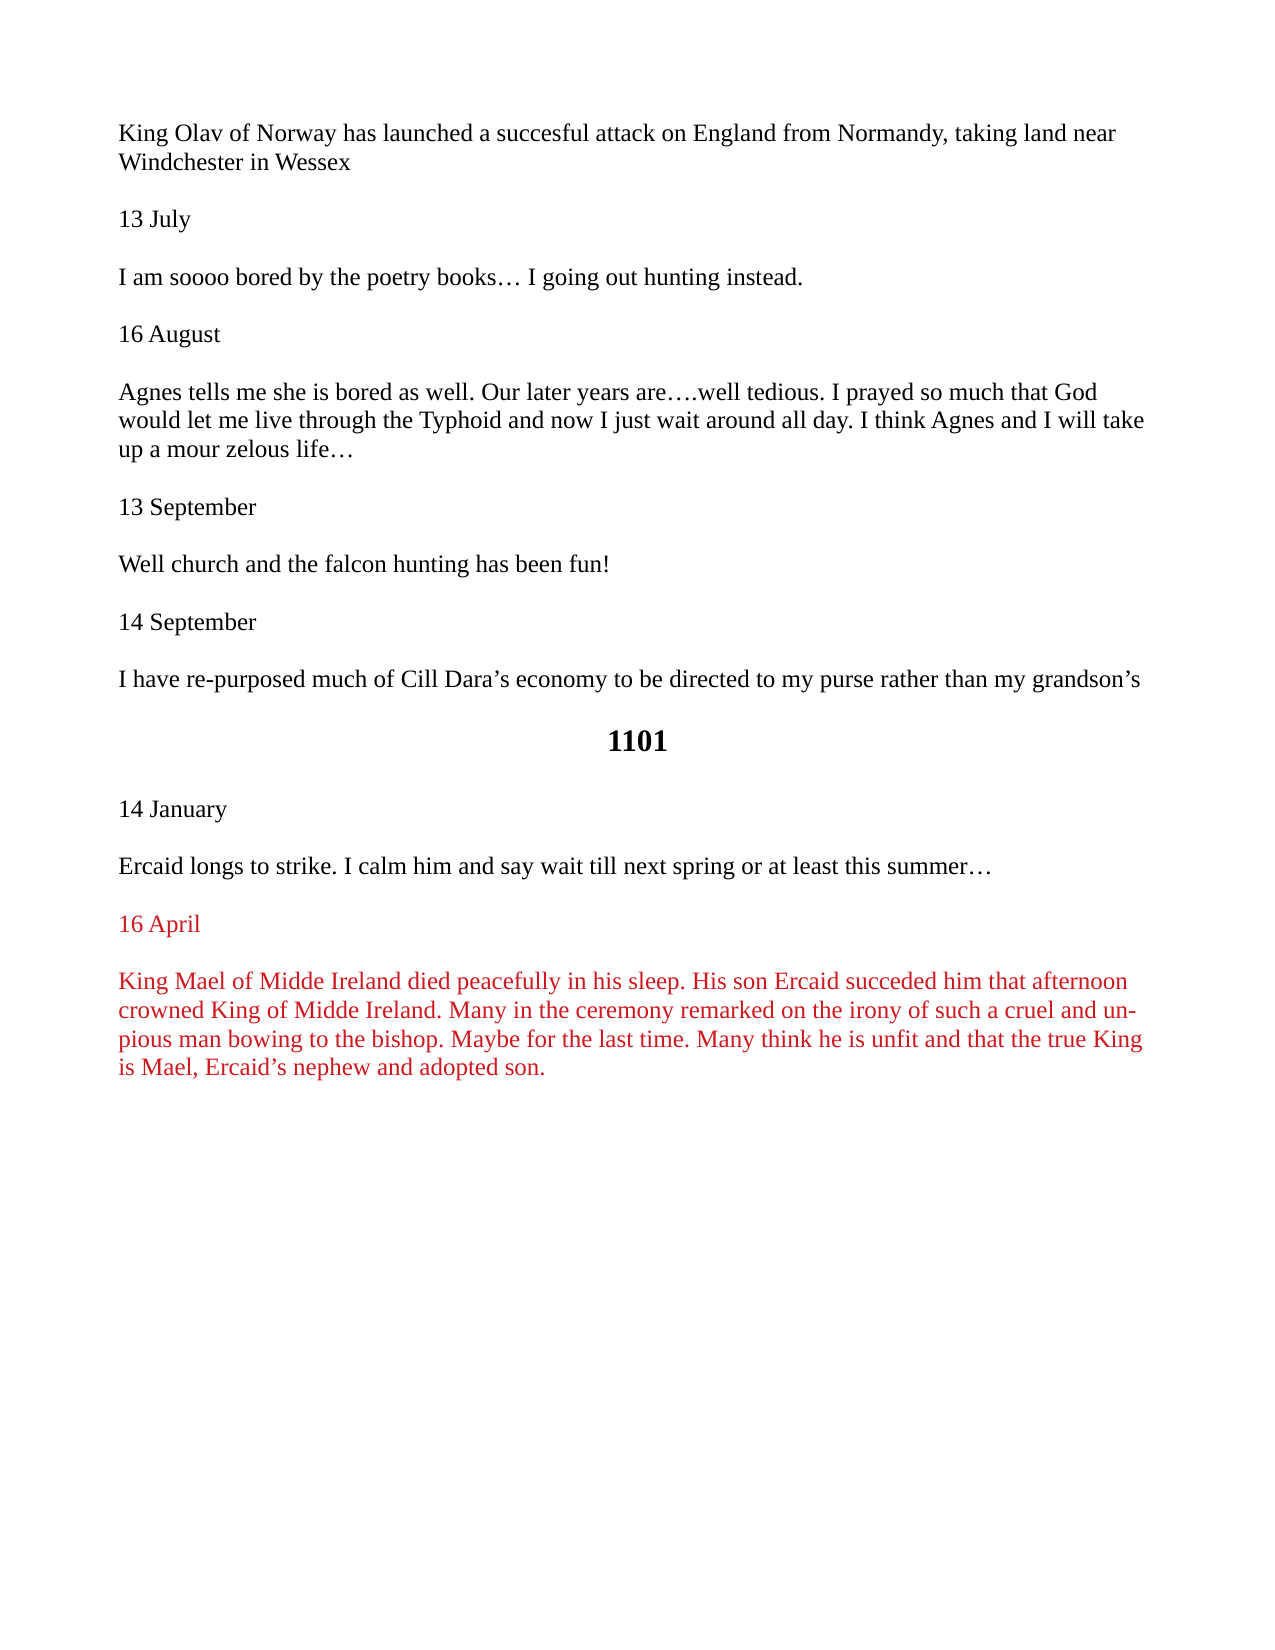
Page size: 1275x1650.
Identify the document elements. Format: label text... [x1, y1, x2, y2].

text 16 August [118, 319, 1157, 348]
text 13 September [118, 492, 1157, 521]
text 14 September [118, 607, 1157, 636]
text King Olav of Norway has launched a succesful attack on England from Normandy, taking land near Windchester in Wessex [118, 118, 1157, 176]
text Agnes tells me she is bored as well. Our later years are….well tedious. I prayed so much that God would let me live through the Typhoid and now I just wait around all day. I think Agnes and I will take up a mour zelous life… [118, 377, 1157, 463]
text 14 January [118, 794, 1157, 822]
text I am soooo bored by the poetry books… I going out hunting instead. [118, 262, 1157, 291]
text 16 April [118, 909, 1157, 937]
text 1101 [118, 722, 1157, 758]
text Ercaid longs to strike. I calm him and say wait till next spring or at least this summer… [118, 851, 1157, 880]
text Well church and the falcon hunting has been fun! [118, 549, 1157, 578]
text King Mael of Midde Ireland died peacefully in his sleep. His son Ercaid succeded him that afternoon crowned King of Midde Ireland. Many in the ceremony remarked on the irony of such a cruel and un-pious man bowing to the bishop. Maybe for the last time. Many think he is unfit and that the true King is Mael, Ercaid’s nephew and adopted son. [118, 966, 1157, 1081]
text I have re-purposed much of Cill Dara’s economy to be directed to my purse rather than my grandson’s [118, 664, 1157, 693]
text 13 July [118, 204, 1157, 233]
